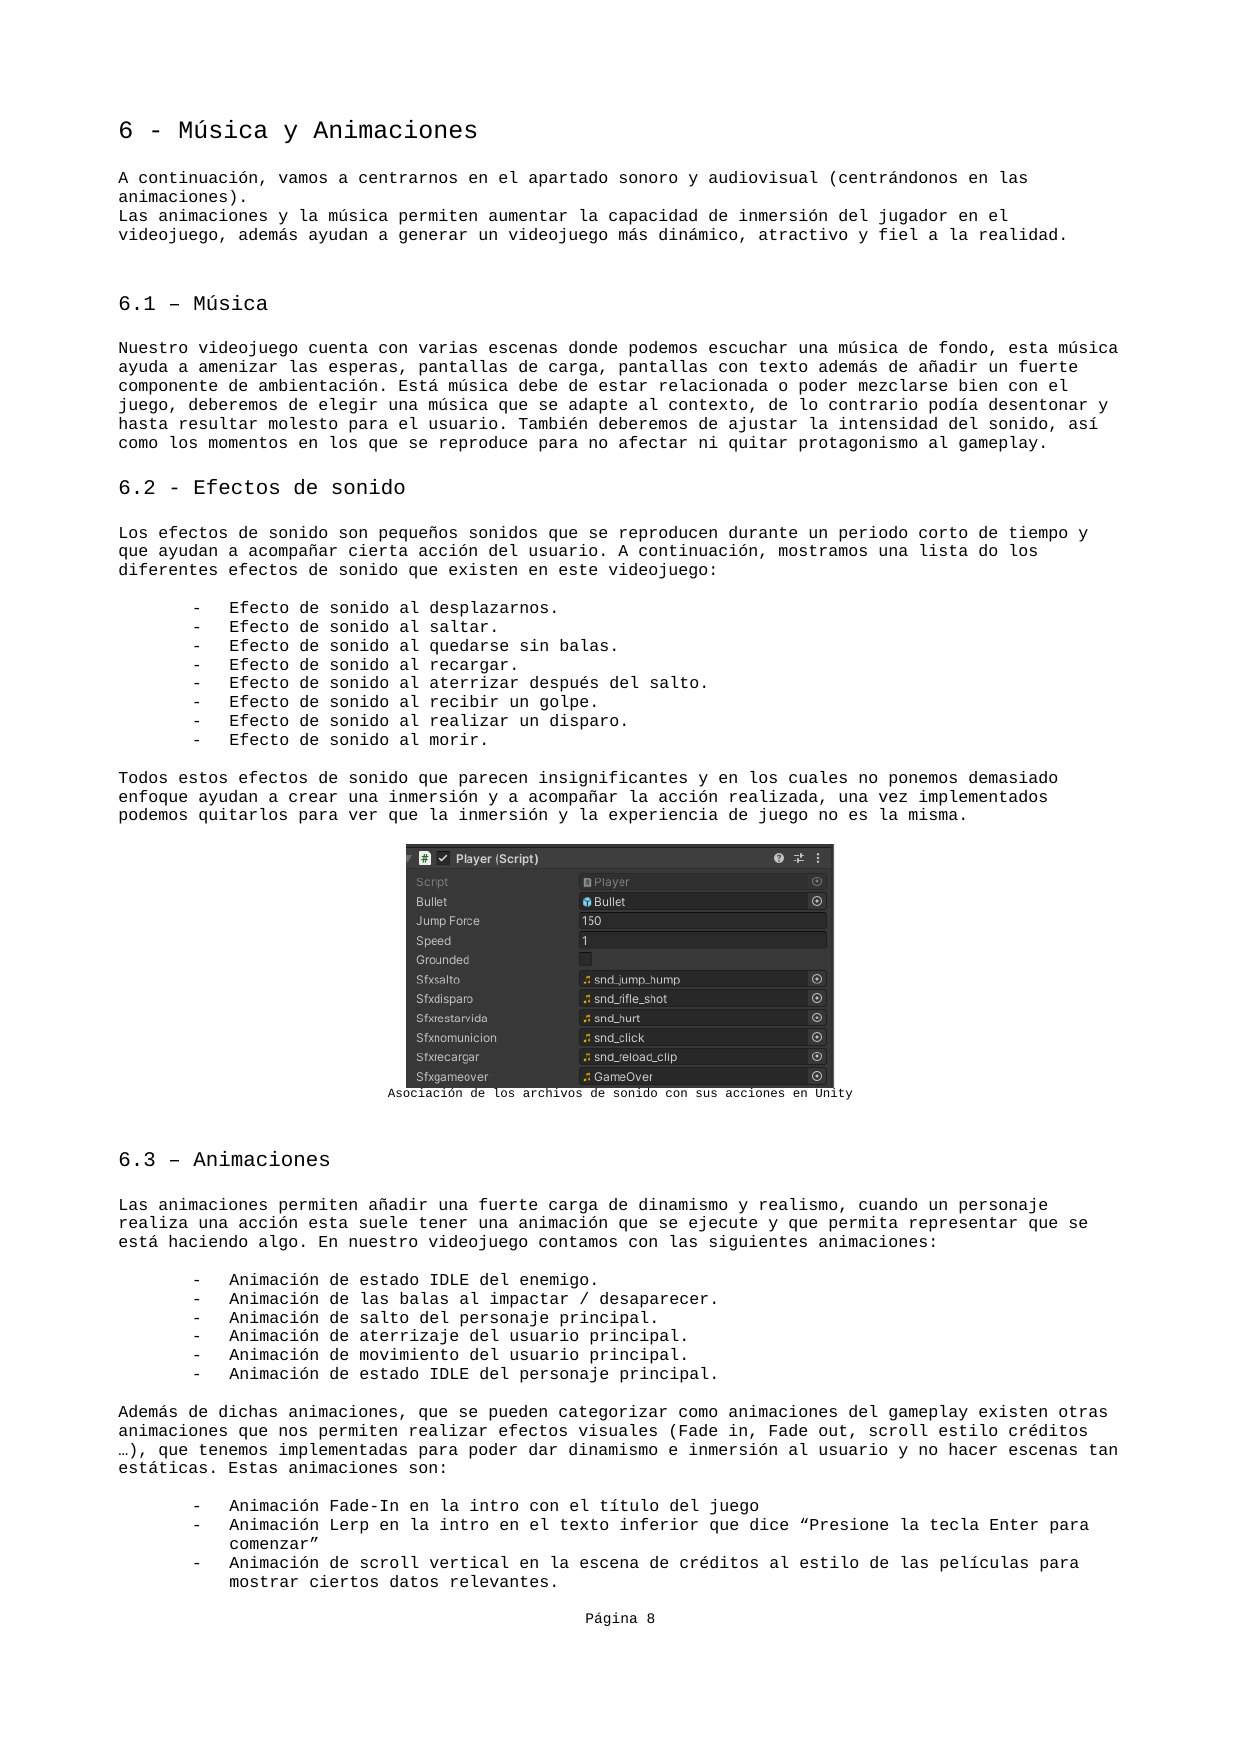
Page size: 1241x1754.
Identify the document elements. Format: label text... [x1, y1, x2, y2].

text Página 8 [118, 1611, 1122, 1627]
list Animación de las balas al impactar / desaparecer. [192, 1290, 1122, 1309]
list Efecto de sonido al recargar. [192, 656, 1122, 675]
list Animación de scroll vertical en la escena de créditos al estilo de las películas para mostrar ciertos datos relevantes. [192, 1554, 1122, 1592]
text Todos estos efectos de sonido que parecen insignificantes y en los cuales no ponemos demasiado enfoque ayudan a crear una inmersión y a acompañar la acción realizada, una vez implementados podemos quitarlos para ver que la inmersión y la experiencia de juego no es la misma. [118, 769, 1122, 826]
list Efecto de sonido al morir. [192, 732, 1122, 750]
list Animación de estado IDLE del enemigo. [192, 1271, 1122, 1290]
list Efecto de sonido al quedarse sin balas. [192, 637, 1122, 656]
text Asociación de los archivos de sonido con sus acciones en Unity [118, 1087, 1122, 1101]
text A continuación, vamos a centrarnos en el apartado sonoro y audiovisual (centrándonos en las animaciones). [118, 170, 1122, 208]
list Animación de salto del personaje principal. [192, 1309, 1122, 1328]
list Animación de estado IDLE del personaje principal. [192, 1366, 1122, 1384]
text Las animaciones permiten añadir una fuerte carga de dinamismo y realismo, cuando un personaje realiza una acción esta suele tener una animación que se ejecute y que permita representar que se está haciendo algo. En nuestro videojuego contamos con las siguientes animaciones: [118, 1196, 1122, 1253]
text 6 - Música y Animaciones [118, 118, 1122, 146]
list Animación Fade-In en la intro con el título del juego [192, 1498, 1122, 1517]
text Las animaciones y la música permiten aumentar la capacidad de inmersión del jugador en el videojuego, además ayudan a generar un videojuego más dinámico, atractivo y fiel a la realidad. [118, 208, 1122, 246]
text 6.3 – Animaciones [118, 1149, 1122, 1172]
list Animación Lerp en la intro en el texto inferior que dice “Presione la tecla Enter para comenzar” [192, 1517, 1122, 1554]
list Efecto de sonido al saltar. [192, 618, 1122, 637]
text 6.2 - Efectos de sonido [118, 477, 1122, 501]
text 6.1 – Música [118, 293, 1122, 316]
list Efecto de sonido al aterrizar después del salto. [192, 675, 1122, 694]
text Además de dichas animaciones, que se pueden categorizar como animaciones del gameplay existen otras animaciones que nos permiten realizar efectos visuales (Fade in, Fade out, scroll estilo créditos …), que tenemos implementadas para poder dar dinamismo e inmersión al usuario y no hacer escenas tan estáticas. Estas animaciones son: [118, 1403, 1122, 1479]
list Efecto de sonido al realizar un disparo. [192, 713, 1122, 732]
list Animación de movimiento del usuario principal. [192, 1347, 1122, 1366]
text Los efectos de sonido son pequeños sonidos que se reproducen durante un periodo corto de tiempo y que ayudan a acompañar cierta acción del usuario. A continuación, mostramos una lista do los diferentes efectos de sonido que existen en este videojuego: [118, 524, 1122, 581]
text Nuestro videojuego cuenta con varias escenas donde podemos escuchar una música de fondo, esta música ayuda a amenizar las esperas, pantallas de carga, pantallas con texto además de añadir un fuerte componente de ambientación. Está música debe de estar relacionada o poder mezclarse bien con el juego, deberemos de elegir una música que se adapte al contexto, de lo contrario podía desentonar y hasta resultar molesto para el usuario. También deberemos de ajustar la intensidad del sonido, así como los momentos en los que se reproduce para no afectar ni quitar protagonismo al gameplay. [118, 340, 1122, 453]
list Animación de aterrizaje del usuario principal. [192, 1328, 1122, 1347]
list Efecto de sonido al desplazarnos. [192, 599, 1122, 618]
list Efecto de sonido al recibir un golpe. [192, 694, 1122, 713]
